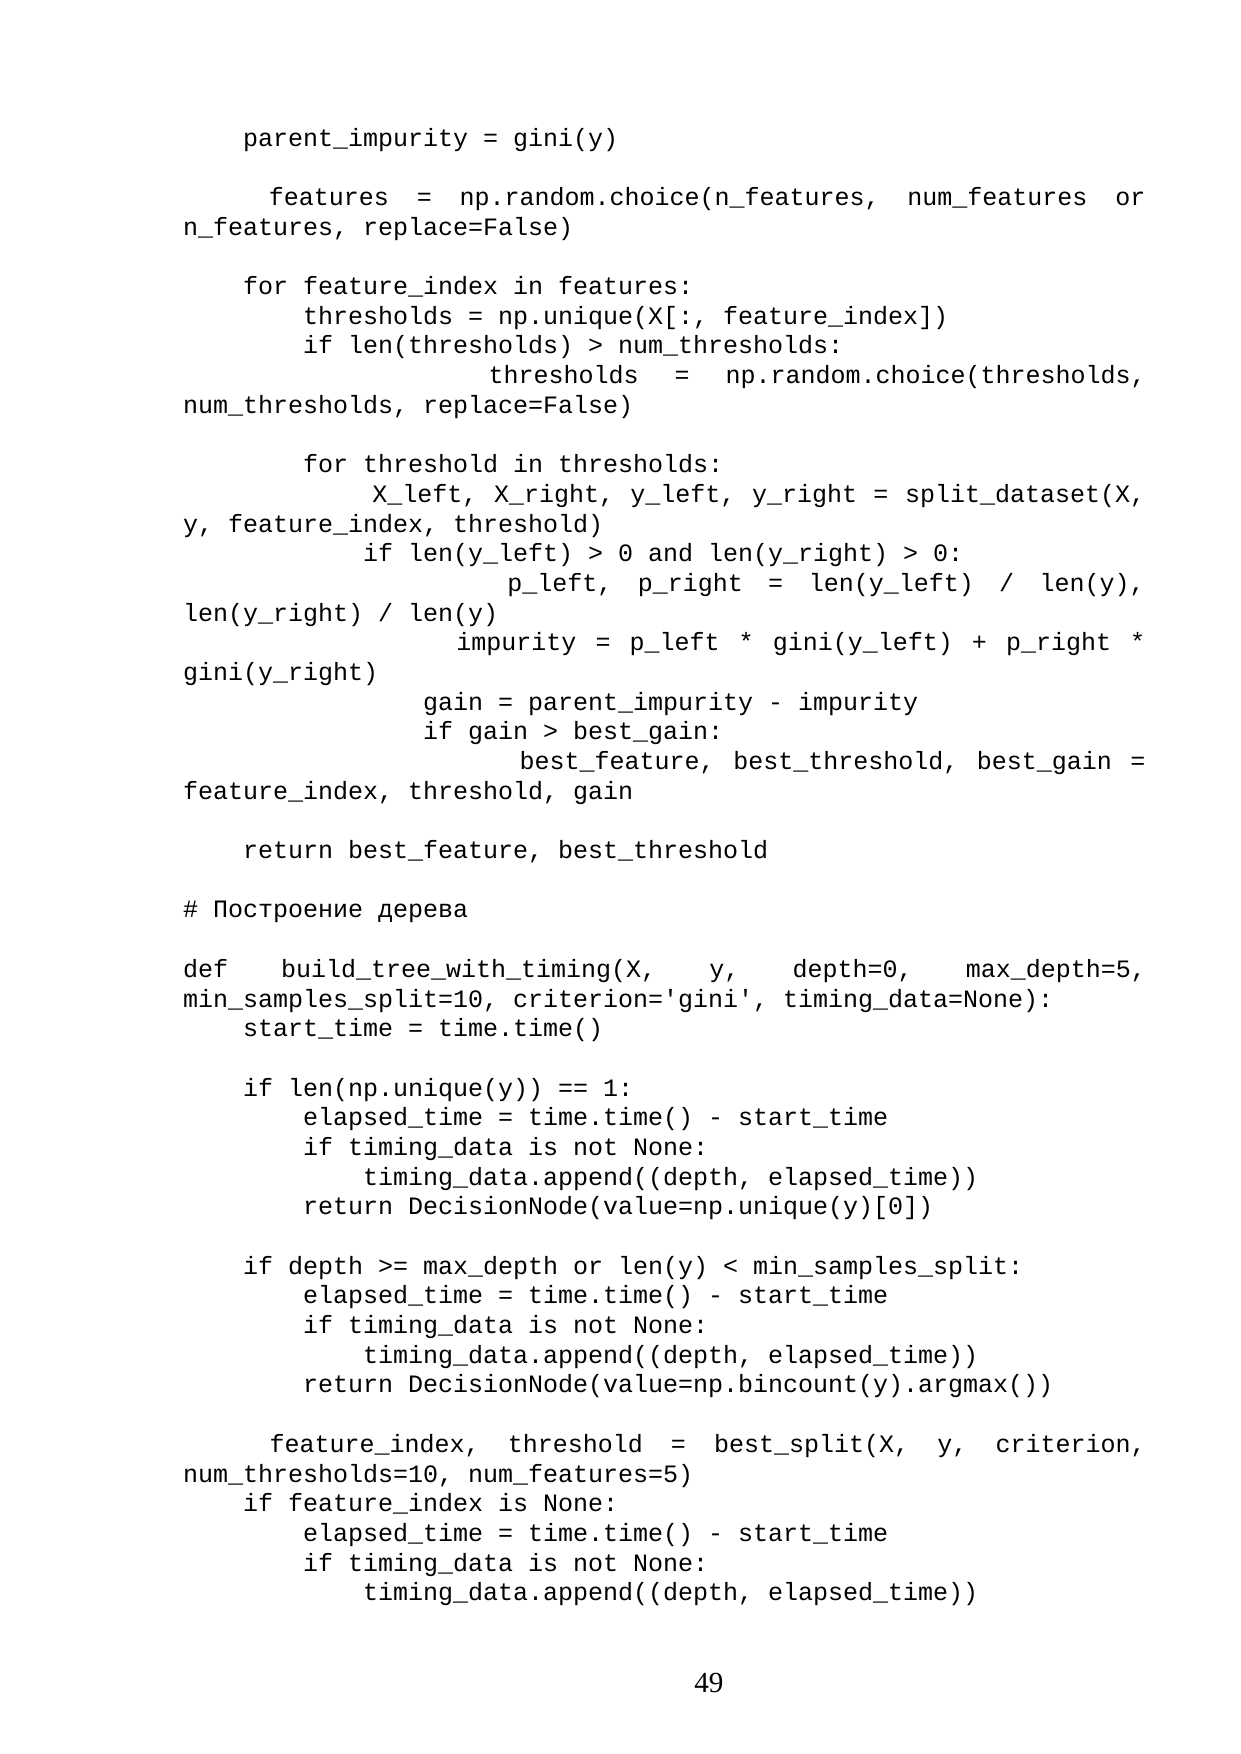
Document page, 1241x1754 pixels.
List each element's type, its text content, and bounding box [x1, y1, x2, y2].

table_header parent_impurity = gini(y) features = np.random.choice(n_features, num_features or n_features, replace=False) for feature_index in features: thresholds = np.unique(X[:, feature_index]) if len(thresholds) > num_thresholds: thresholds = np.random.choice(thresholds, num_thresholds, replace=False) for threshold in thresholds: X_left, X_right, y_left, y_right = split_dataset(X, y, feature_index, threshold) if len(y_left) > 0 and len(y_right) > 0: p_left, p_right = len(y_left) / len(y), len(y_right) / len(y) impurity = p_left * gini(y_left) + p_right * gini(y_right) gain = parent_impurity - impurity if gain > best_gain: best_feature, best_threshold, best_gain = feature_index, threshold, gain return best_feature, best_threshold # Построение дерева def build_tree_with_timing(X, y, depth=0, max_depth=5, min_samples_split=10, criterion='gini', timing_data=None): start_time = time.time() if len(np.unique(y)) == 1: elapsed_time = time.time() - start_time if timing_data is not None: timing_data.append((depth, elapsed_time)) return DecisionNode(value=np.unique(y)[0]) if depth >= max_depth or len(y) < min_samples_split: elapsed_time = time.time() - start_time if timing_data is not None: timing_data.append((depth, elapsed_time)) return DecisionNode(value=np.bincount(y).argmax()) feature_index, threshold = best_split(X, y, criterion, num_thresholds=10, num_features=5) if feature_index is None: elapsed_time = time.time() - start_time if timing_data is not None: timing_data.append((depth, elapsed_time)) [177, 118, 1152, 1614]
